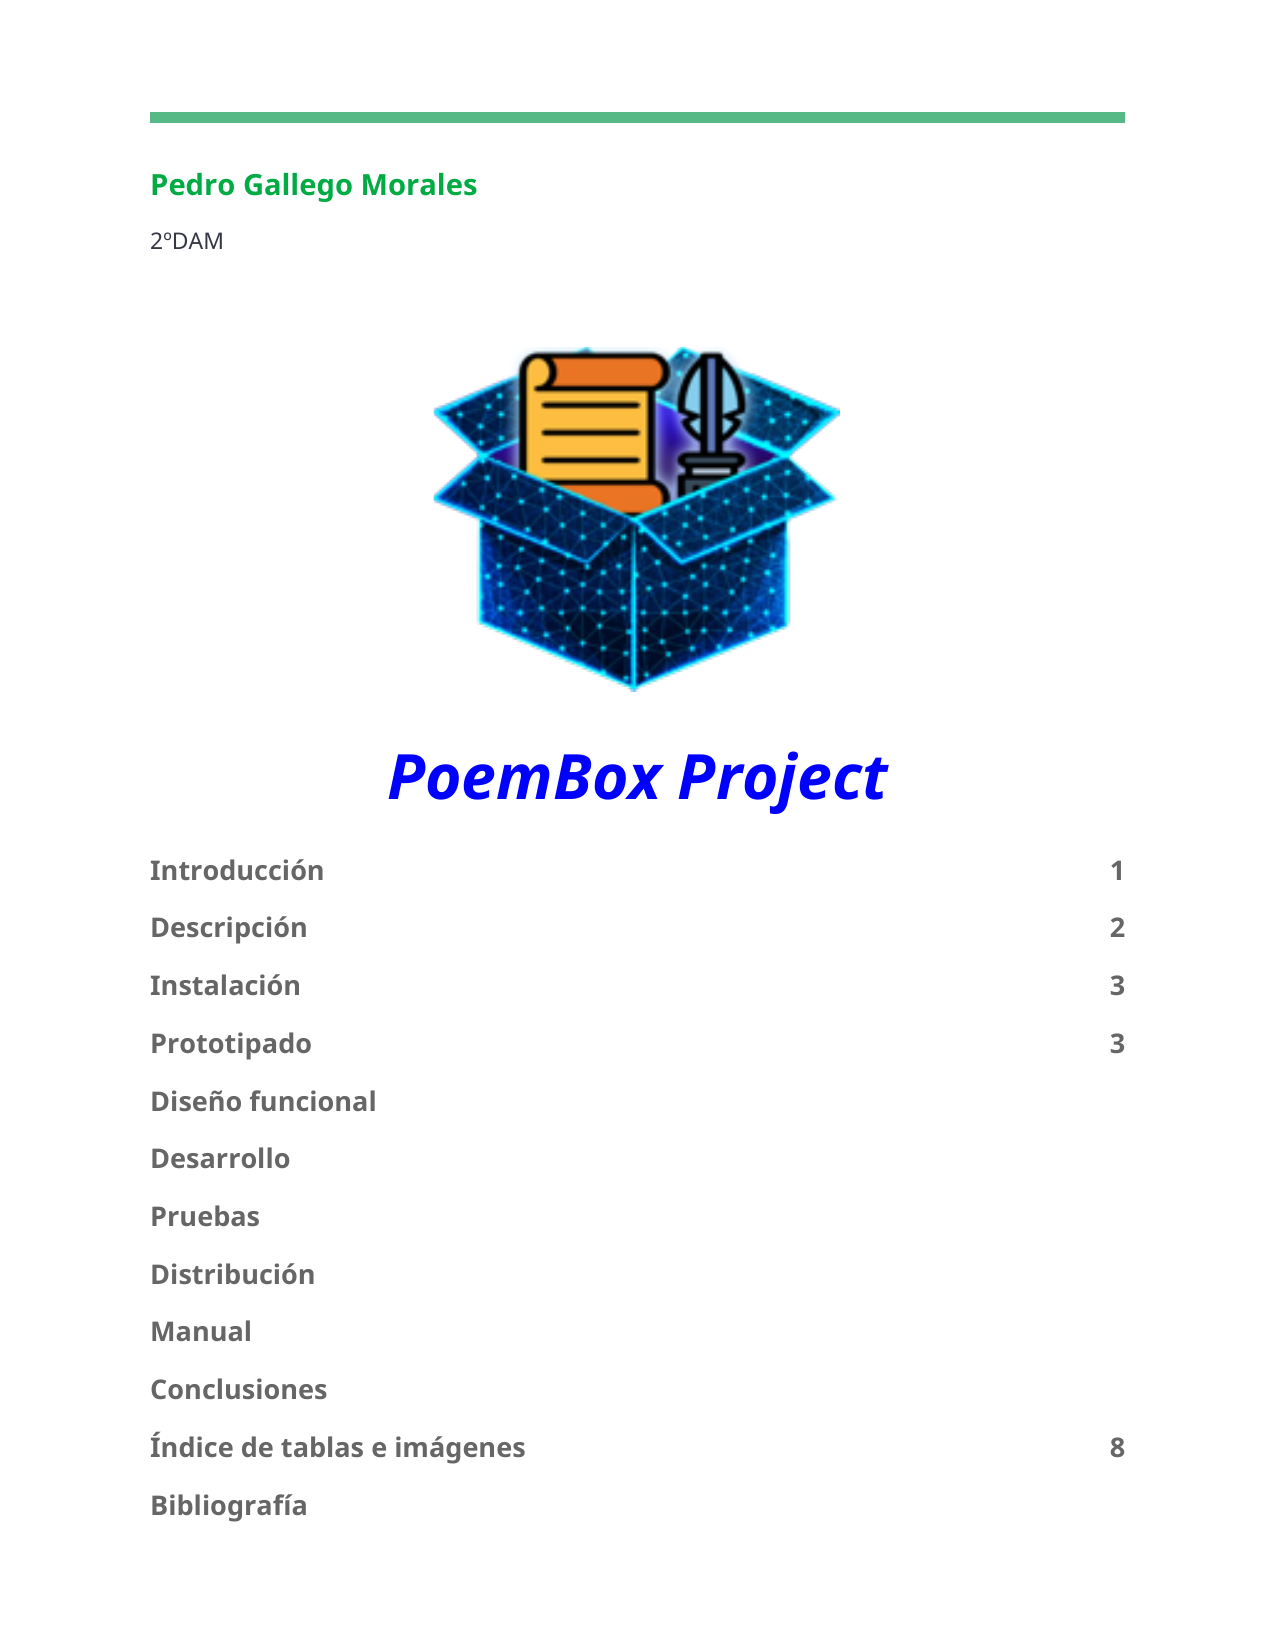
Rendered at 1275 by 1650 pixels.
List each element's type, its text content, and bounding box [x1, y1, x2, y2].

picture [433, 347, 840, 692]
text Distribución [150, 1255, 1125, 1292]
text Instalación 3 [150, 967, 1125, 1003]
text Bibliografía [150, 1486, 1125, 1523]
text Desarrollo [150, 1140, 1125, 1177]
text Pedro Gallego Morales [150, 164, 1125, 204]
text Diseño funcional [150, 1082, 1125, 1119]
text Pruebas [150, 1197, 1125, 1234]
text 2ºDAM [150, 225, 1125, 297]
text Conclusiones [150, 1371, 1125, 1407]
text Manual [150, 1313, 1125, 1350]
text Descripción 2 [150, 909, 1125, 946]
text Prototipado 3 [150, 1024, 1125, 1061]
text Índice de tablas e imágenes 8 [150, 1428, 1125, 1465]
picture [150, 112, 1125, 123]
text PoemBox Project [150, 732, 1125, 817]
text Introducción 1 [150, 851, 1125, 888]
